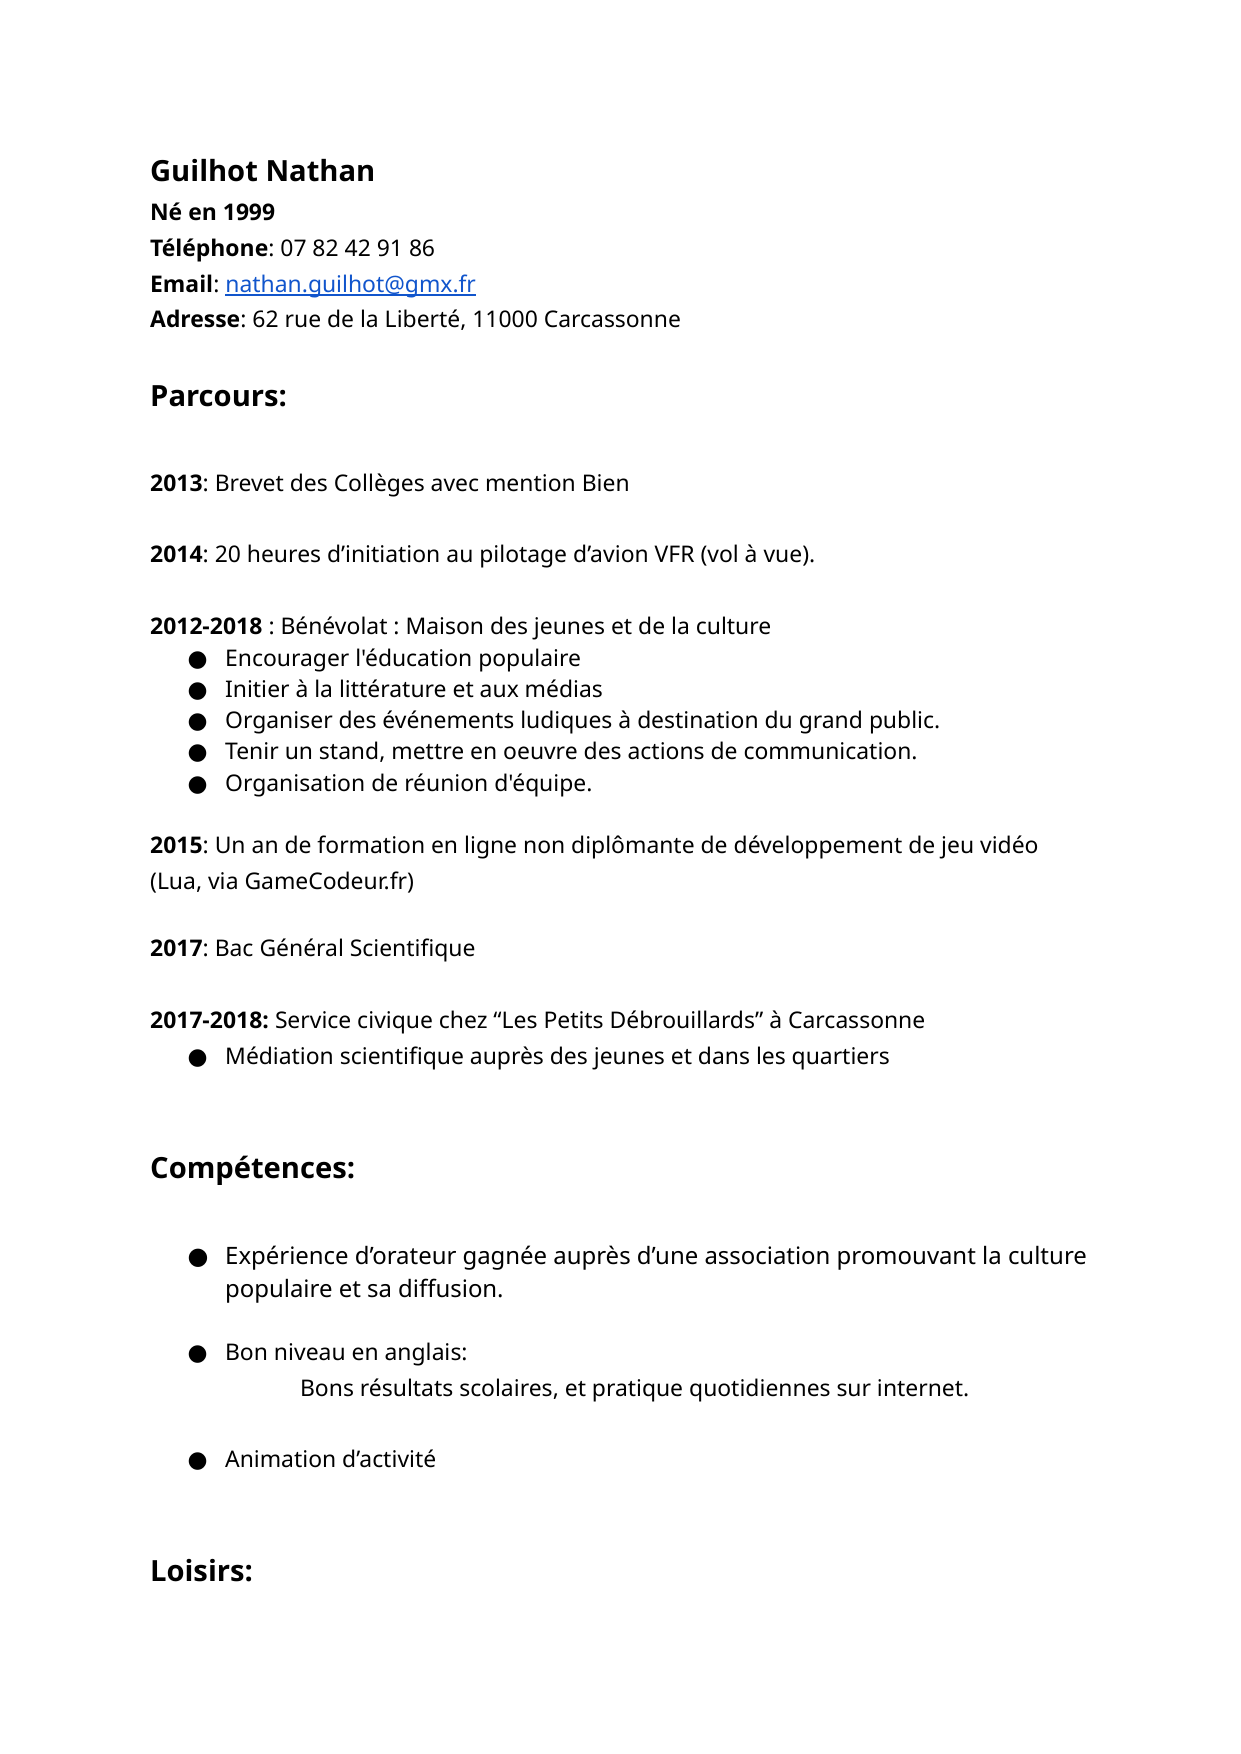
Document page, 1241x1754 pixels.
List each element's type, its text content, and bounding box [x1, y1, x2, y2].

text 2017: Bac Général Scientifique [150, 932, 1090, 963]
text Adresse: 62 rue de la Liberté, 11000 Carcassonne [150, 303, 1090, 335]
text Guilhot Nathan [150, 150, 1090, 190]
list Encourager l'éducation populaire [187, 642, 1090, 673]
text Né en 1999 [150, 196, 1090, 227]
text Bons résultats scolaires, et pratique quotidiennes sur internet. [300, 1371, 1090, 1403]
list Organisation de réunion d'équipe. [187, 767, 1090, 798]
text Loisirs: [150, 1550, 1090, 1590]
text 2014: 20 heures d’initiation au pilotage d’avion VFR (vol à vue). [150, 538, 1090, 570]
text 2012-2018 : Bénévolat : Maison des jeunes et de la culture [150, 610, 1090, 642]
list Tenir un stand, mettre en oeuvre des actions de communication. [187, 735, 1090, 767]
text 2015: Un an de formation en ligne non diplômante de développement de jeu vidéo (Lua, via GameCodeur.fr) [150, 829, 1090, 896]
text 2013: Brevet des Collèges avec mention Bien [150, 467, 1090, 498]
text Email: nathan.guilhot@gmx.fr [150, 267, 1090, 299]
text Compétences: [150, 1148, 1090, 1187]
text Téléphone: 07 82 42 91 86 [150, 232, 1090, 263]
list Organiser des événements ludiques à destination du grand public. [187, 704, 1090, 735]
list Initier à la littérature et aux médias [187, 673, 1090, 704]
list Expérience d’orateur gagnée auprès d’une association promouvant la culture populaire et sa diffusion. [187, 1239, 1090, 1304]
text Parcours: [150, 375, 1090, 415]
list Bon niveau en anglais: [187, 1336, 1090, 1367]
text 2017-2018: Service civique chez “Les Petits Débrouillards” à Carcassonne [150, 1004, 1090, 1035]
list Animation d’activité [187, 1443, 1090, 1474]
list Médiation scientifique auprès des jeunes et dans les quartiers [187, 1040, 1090, 1071]
